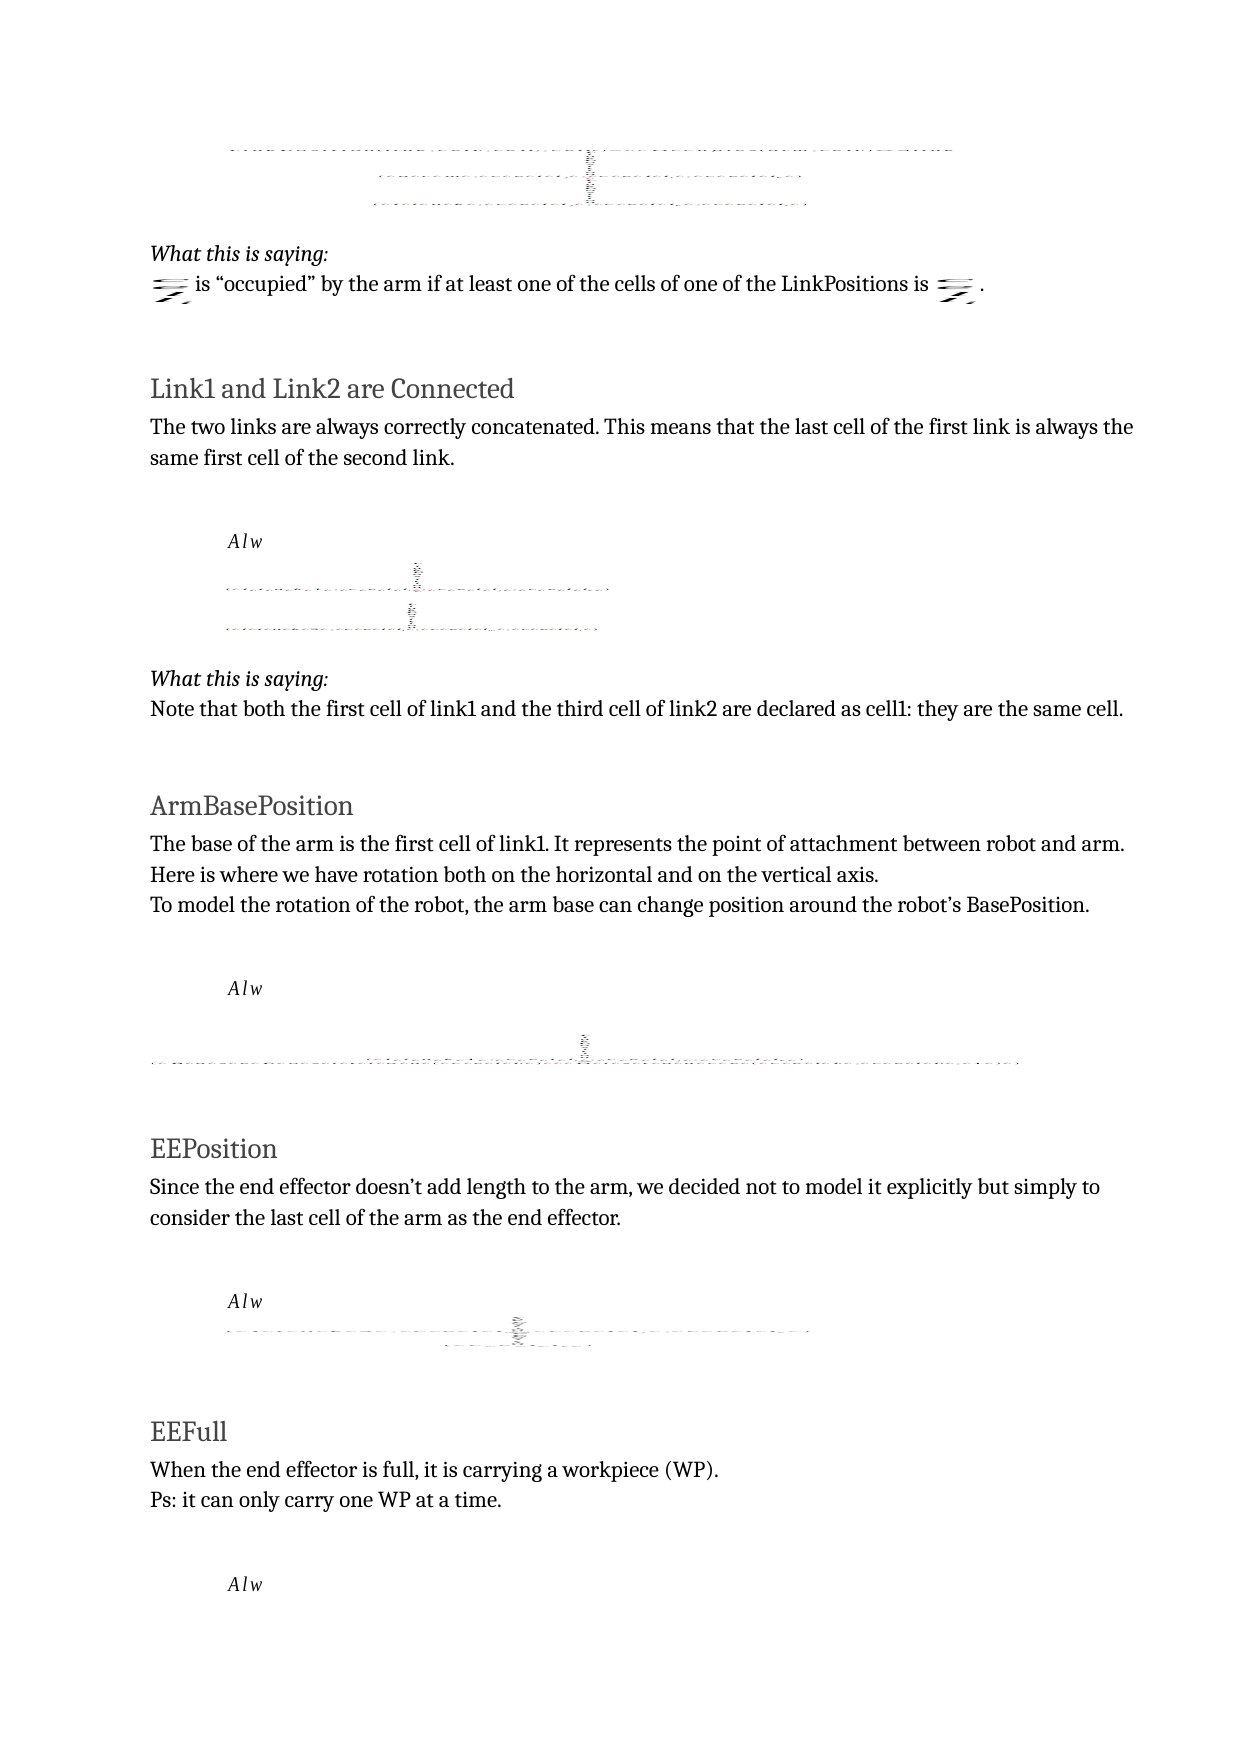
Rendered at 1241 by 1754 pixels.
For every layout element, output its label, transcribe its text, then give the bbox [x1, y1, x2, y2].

subtitle EEFull [150, 1415, 1153, 1448]
subtitle ArmBasePosition [150, 789, 1153, 823]
text When the end effector is full, it is carrying a workpiece (WP). [150, 1457, 1153, 1483]
text To model the rotation of the robot, the arm base can change position around the robot’s BasePosition. [150, 892, 1153, 918]
text Note that both the first cell of link1 and the third cell of link2 are declared as cell1: they are the same cell. [150, 696, 1153, 722]
text The two links are always correctly concatenated. This means that the last cell of the first link is always the same first cell of the second link. [150, 414, 1153, 661]
subtitle EEPosition [150, 1132, 1153, 1166]
text Ps: it can only carry one WP at a time. [150, 1487, 1153, 1513]
text is “occupied” by the arm if at least one of the cells of one of the LinkPositions is . [150, 271, 1153, 305]
subtitle Link1 and Link2 are Connected [150, 372, 1153, 406]
text Since the end effector doesn’t add length to the arm, we decided not to model it explicitly but simply to consider the last cell of the arm as the end effector. [150, 1174, 1153, 1231]
text What this is saying: [150, 665, 1153, 692]
text What this is saying: [150, 240, 1153, 267]
text The base of the arm is the first cell of link1. It represents the point of attachment between robot and arm. Here is where we have rotation both on the horizontal and on the vertical axis. [150, 831, 1153, 888]
